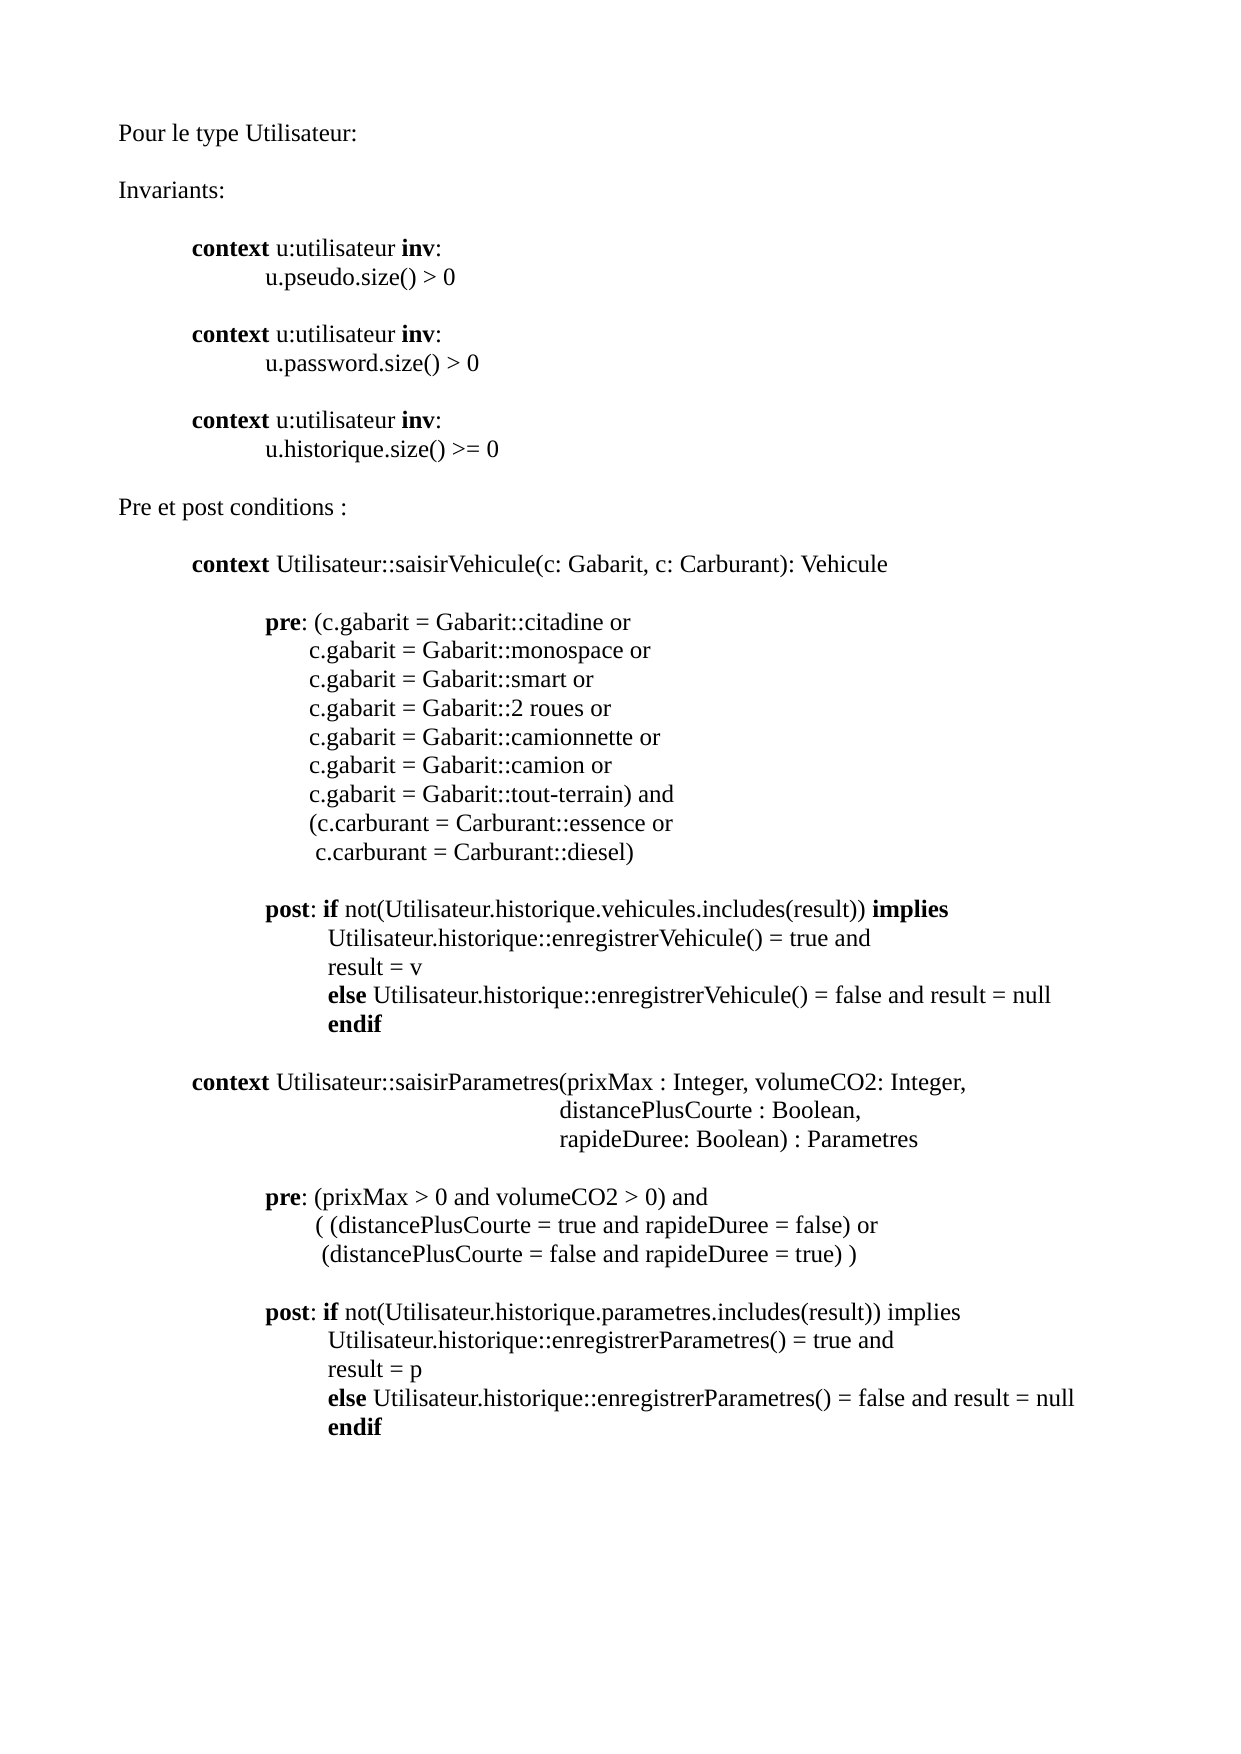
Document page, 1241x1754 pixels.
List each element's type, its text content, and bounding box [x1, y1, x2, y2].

text endif [118, 1412, 1122, 1441]
text distancePlusCourte : Boolean, [118, 1096, 1122, 1124]
text u.password.size() > 0 [118, 348, 1122, 377]
text c.gabarit = Gabarit::camionnette or [118, 722, 1122, 751]
text pre: (prixMax > 0 and volumeCO2 > 0) and [118, 1182, 1122, 1211]
text u.pseudo.size() > 0 [118, 262, 1122, 291]
text rapideDuree: Boolean) : Parametres [118, 1124, 1122, 1153]
text c.gabarit = Gabarit::camion or [118, 751, 1122, 779]
text Utilisateur.historique::enregistrerParametres() = true and [118, 1326, 1122, 1354]
text c.gabarit = Gabarit::tout-terrain) and [118, 779, 1122, 808]
text post: if not(Utilisateur.historique.vehicules.includes(result)) implies [118, 894, 1122, 923]
text context Utilisateur::saisirVehicule(c: Gabarit, c: Carburant): Vehicule [118, 549, 1122, 578]
text c.gabarit = Gabarit::smart or [118, 664, 1122, 693]
text post: if not(Utilisateur.historique.parametres.includes(result)) implies [118, 1297, 1122, 1326]
text endif [118, 1009, 1122, 1038]
text (distancePlusCourte = false and rapideDuree = true) ) [118, 1239, 1122, 1268]
text else Utilisateur.historique::enregistrerParametres() = false and result = null [118, 1383, 1122, 1412]
text Pour le type Utilisateur: [118, 118, 1122, 147]
text pre: (c.gabarit = Gabarit::citadine or [118, 607, 1122, 636]
text (c.carburant = Carburant::essence or [118, 808, 1122, 837]
text context u:utilisateur inv: [118, 233, 1122, 262]
text c.carburant = Carburant::diesel) [118, 837, 1122, 866]
text result = v [118, 952, 1122, 981]
text context u:utilisateur inv: [118, 319, 1122, 348]
text ( (distancePlusCourte = true and rapideDuree = false) or [118, 1211, 1122, 1239]
text result = p [118, 1354, 1122, 1383]
text else Utilisateur.historique::enregistrerVehicule() = false and result = null [118, 981, 1122, 1009]
text c.gabarit = Gabarit::2 roues or [118, 693, 1122, 722]
text context Utilisateur::saisirParametres(prixMax : Integer, volumeCO2: Integer, [118, 1067, 1122, 1096]
text Invariants: [118, 176, 1122, 204]
text u.historique.size() >= 0 [118, 434, 1122, 463]
text Utilisateur.historique::enregistrerVehicule() = true and [118, 923, 1122, 952]
text context u:utilisateur inv: [118, 406, 1122, 434]
text Pre et post conditions : [118, 492, 1122, 521]
text c.gabarit = Gabarit::monospace or [118, 636, 1122, 664]
